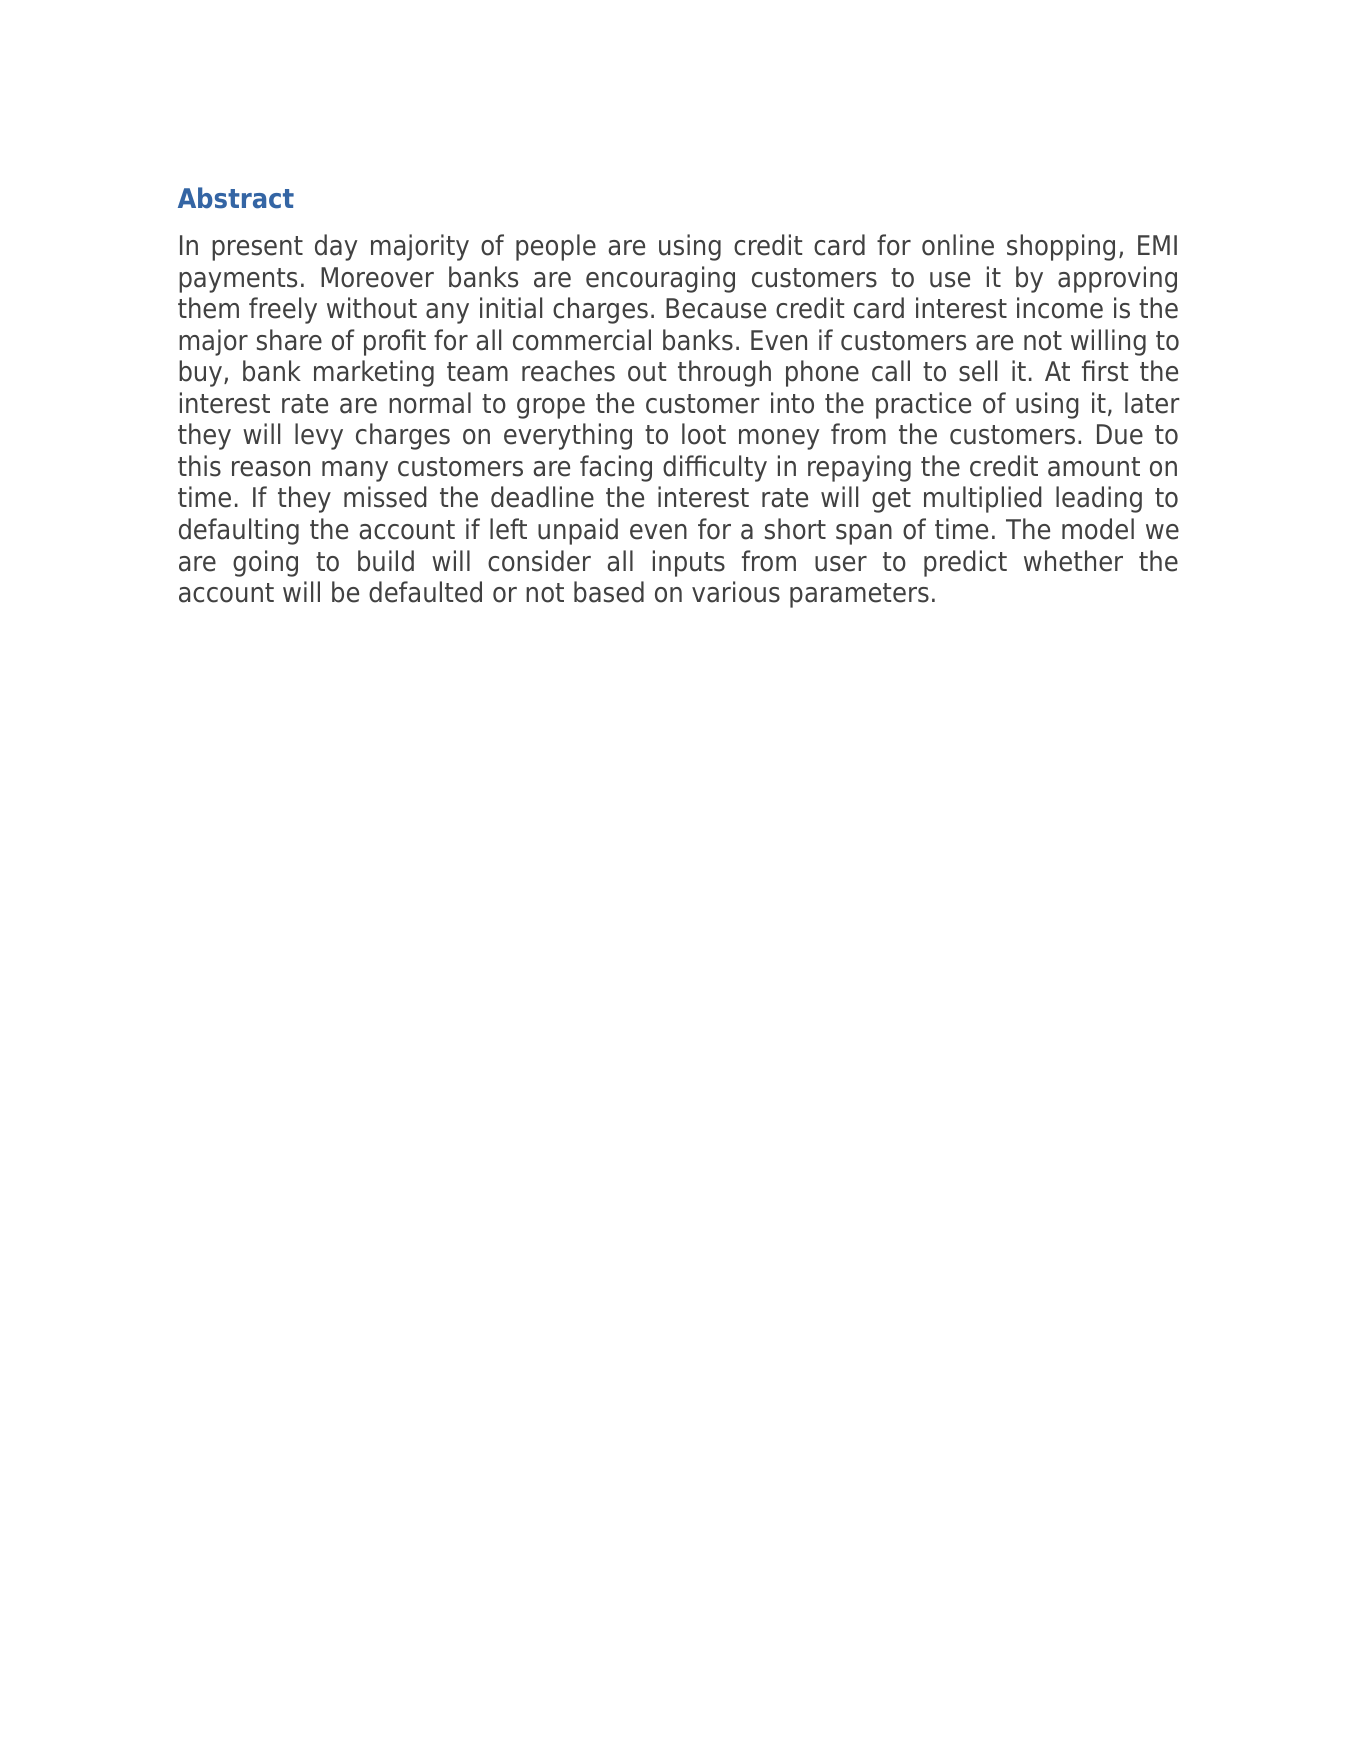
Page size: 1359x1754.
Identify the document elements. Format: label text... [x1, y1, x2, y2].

text Abstract [177, 183, 1181, 214]
text In present day majority of people are using credit card for online shopping, EMI payments. Moreover banks are encouraging customers to use it by approving them freely without any initial charges. Because credit card interest income is the major share of profit for all commercial banks. Even if customers are not willing to buy, bank marketing team reaches out through phone call to sell it. At first the interest rate are normal to grope the customer into the practice of using it, later they will levy charges on everything to loot money from the customers. Due to this reason many customers are facing difficulty in repaying the credit amount on time. If they missed the deadline the interest rate will get multiplied leading to defaulting the account if left unpaid even for a short span of time. The model we are going to build will consider all inputs from user to predict whether the account will be defaulted or not based on various parameters. [177, 230, 1181, 609]
